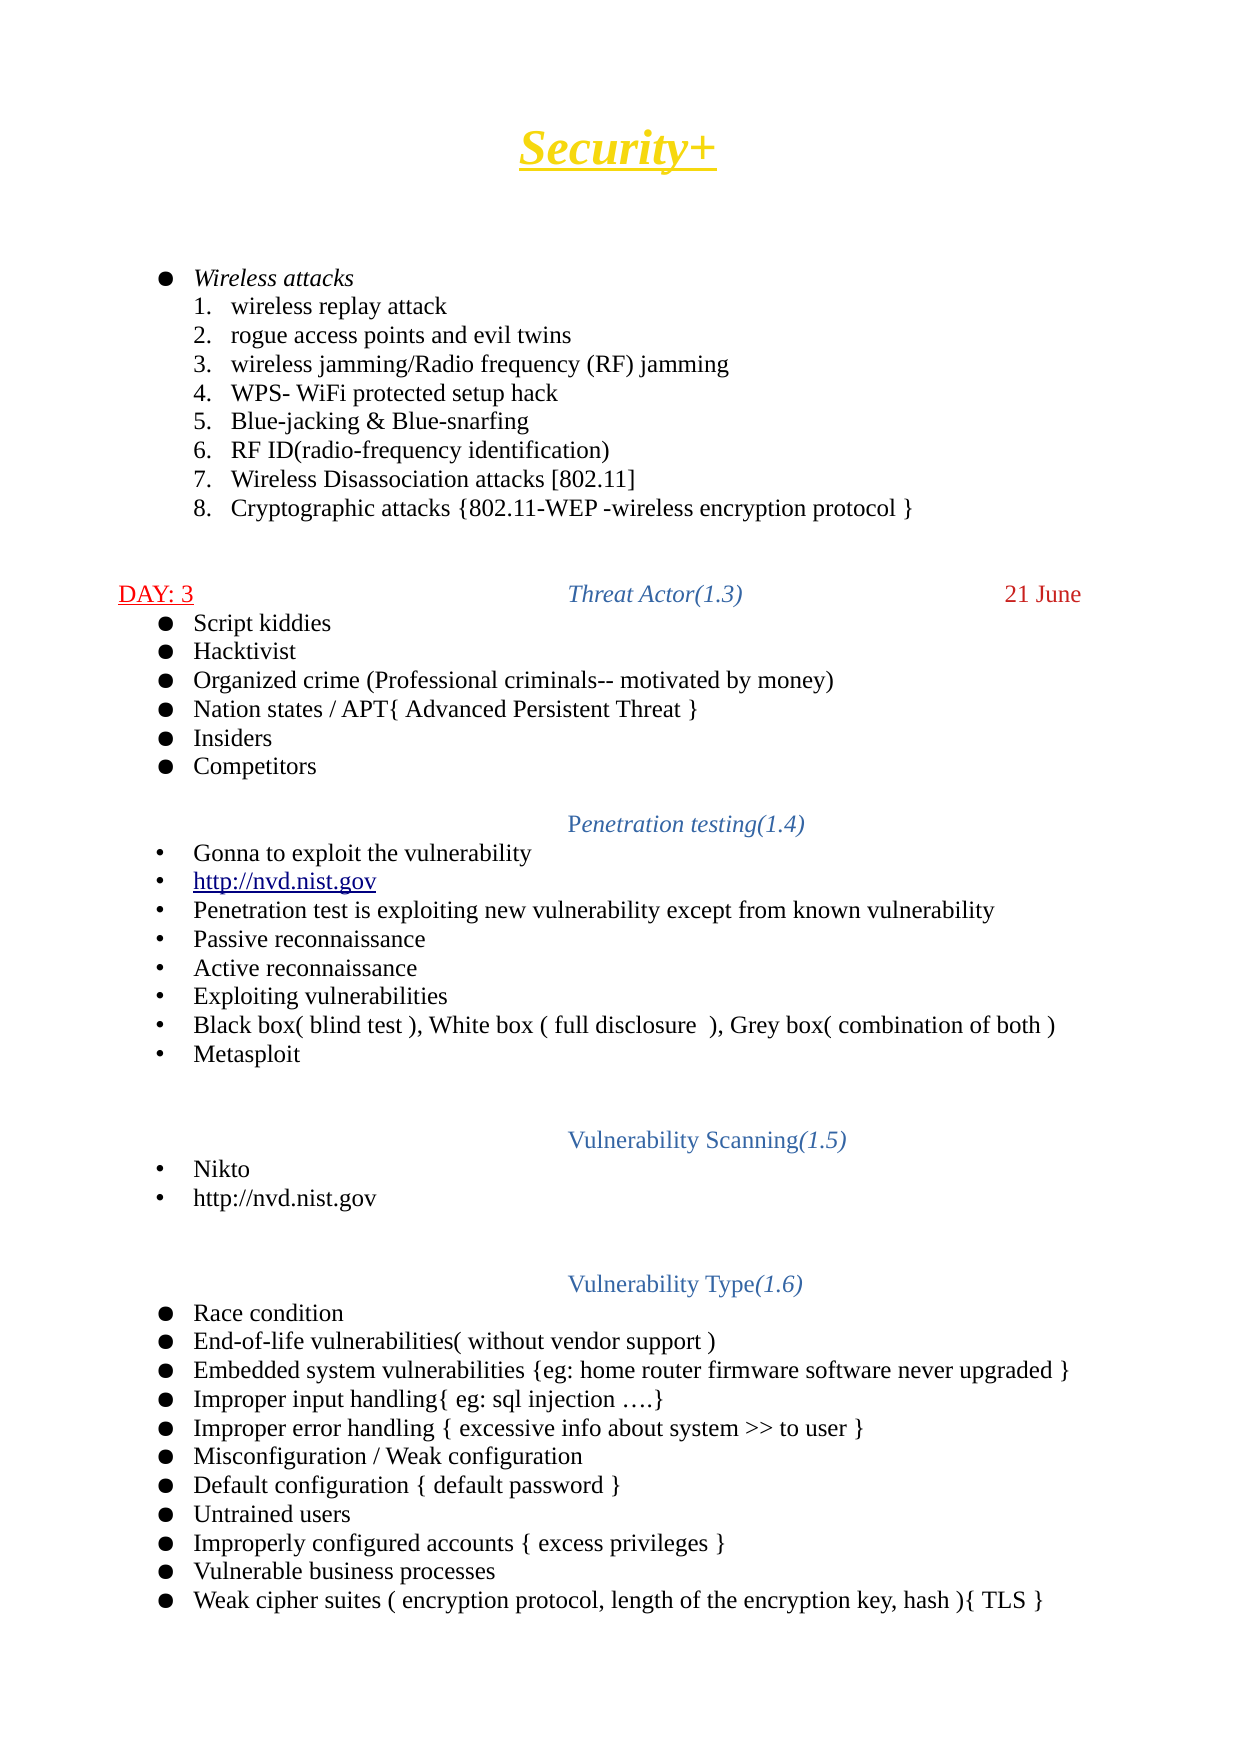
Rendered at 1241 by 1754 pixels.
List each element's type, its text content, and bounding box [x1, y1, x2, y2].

text Vulnerability Type(1.6) [118, 1269, 1122, 1298]
list wireless replay attack [193, 291, 1122, 320]
list Black box( blind test ), White box ( full disclosure ), Grey box( combination of both ) [156, 1010, 1122, 1039]
list Untrained users [156, 1499, 1122, 1528]
text Vulnerability Scanning(1.5) [118, 1125, 1122, 1154]
list rogue access points and evil twins [193, 320, 1122, 349]
list Active reconnaissance [156, 953, 1122, 981]
list Nikto [156, 1154, 1122, 1183]
list Competitors [156, 751, 1122, 780]
text DAY: 3 Threat Actor(1.3) 21 June [118, 579, 1122, 608]
list Wireless attacks [156, 263, 1122, 291]
list Weak cipher suites ( encryption protocol, length of the encryption key, hash ){ TLS } [156, 1585, 1122, 1614]
list Improperly configured accounts { excess privileges } [156, 1528, 1122, 1556]
list http://nvd.nist.gov [156, 1183, 1122, 1211]
list Misconfiguration / Weak configuration [156, 1441, 1122, 1470]
list Organized crime (Professional criminals-- motivated by money) [156, 665, 1122, 694]
list Wireless Disassociation attacks [802.11] [193, 464, 1122, 493]
list Improper input handling{ eg: sql injection ….} [156, 1384, 1122, 1413]
list Penetration test is exploiting new vulnerability except from known vulnerability [156, 895, 1122, 924]
list Default configuration { default password } [156, 1470, 1122, 1499]
list http://nvd.nist.gov [156, 866, 1122, 895]
list Improper error handling { excessive info about system >> to user } [156, 1413, 1122, 1441]
list Gonna to exploit the vulnerability [156, 838, 1122, 866]
list Blue-jacking & Blue-snarfing [193, 406, 1122, 435]
list Script kiddies [156, 608, 1122, 636]
list Embedded system vulnerabilities {eg: home router firmware software never upgraded } [156, 1355, 1122, 1384]
list Passive reconnaissance [156, 924, 1122, 953]
list wireless jamming/Radio frequency (RF) jamming [193, 349, 1122, 378]
list Metasploit [156, 1039, 1122, 1068]
list Vulnerable business processes [156, 1556, 1122, 1585]
text Penetration testing(1.4) [118, 809, 1122, 838]
list Race condition [156, 1298, 1122, 1326]
list Exploiting vulnerabilities [156, 981, 1122, 1010]
list End-of-life vulnerabilities( without vendor support ) [156, 1326, 1122, 1355]
list WPS- WiFi protected setup hack [193, 378, 1122, 406]
list Nation states / APT{ Advanced Persistent Threat } [156, 694, 1122, 723]
list RF ID(radio-frequency identification) [193, 435, 1122, 464]
list Cryptographic attacks {802.11-WEP -wireless encryption protocol } [193, 493, 1122, 521]
list Hacktivist [156, 636, 1122, 665]
list Insiders [156, 723, 1122, 751]
